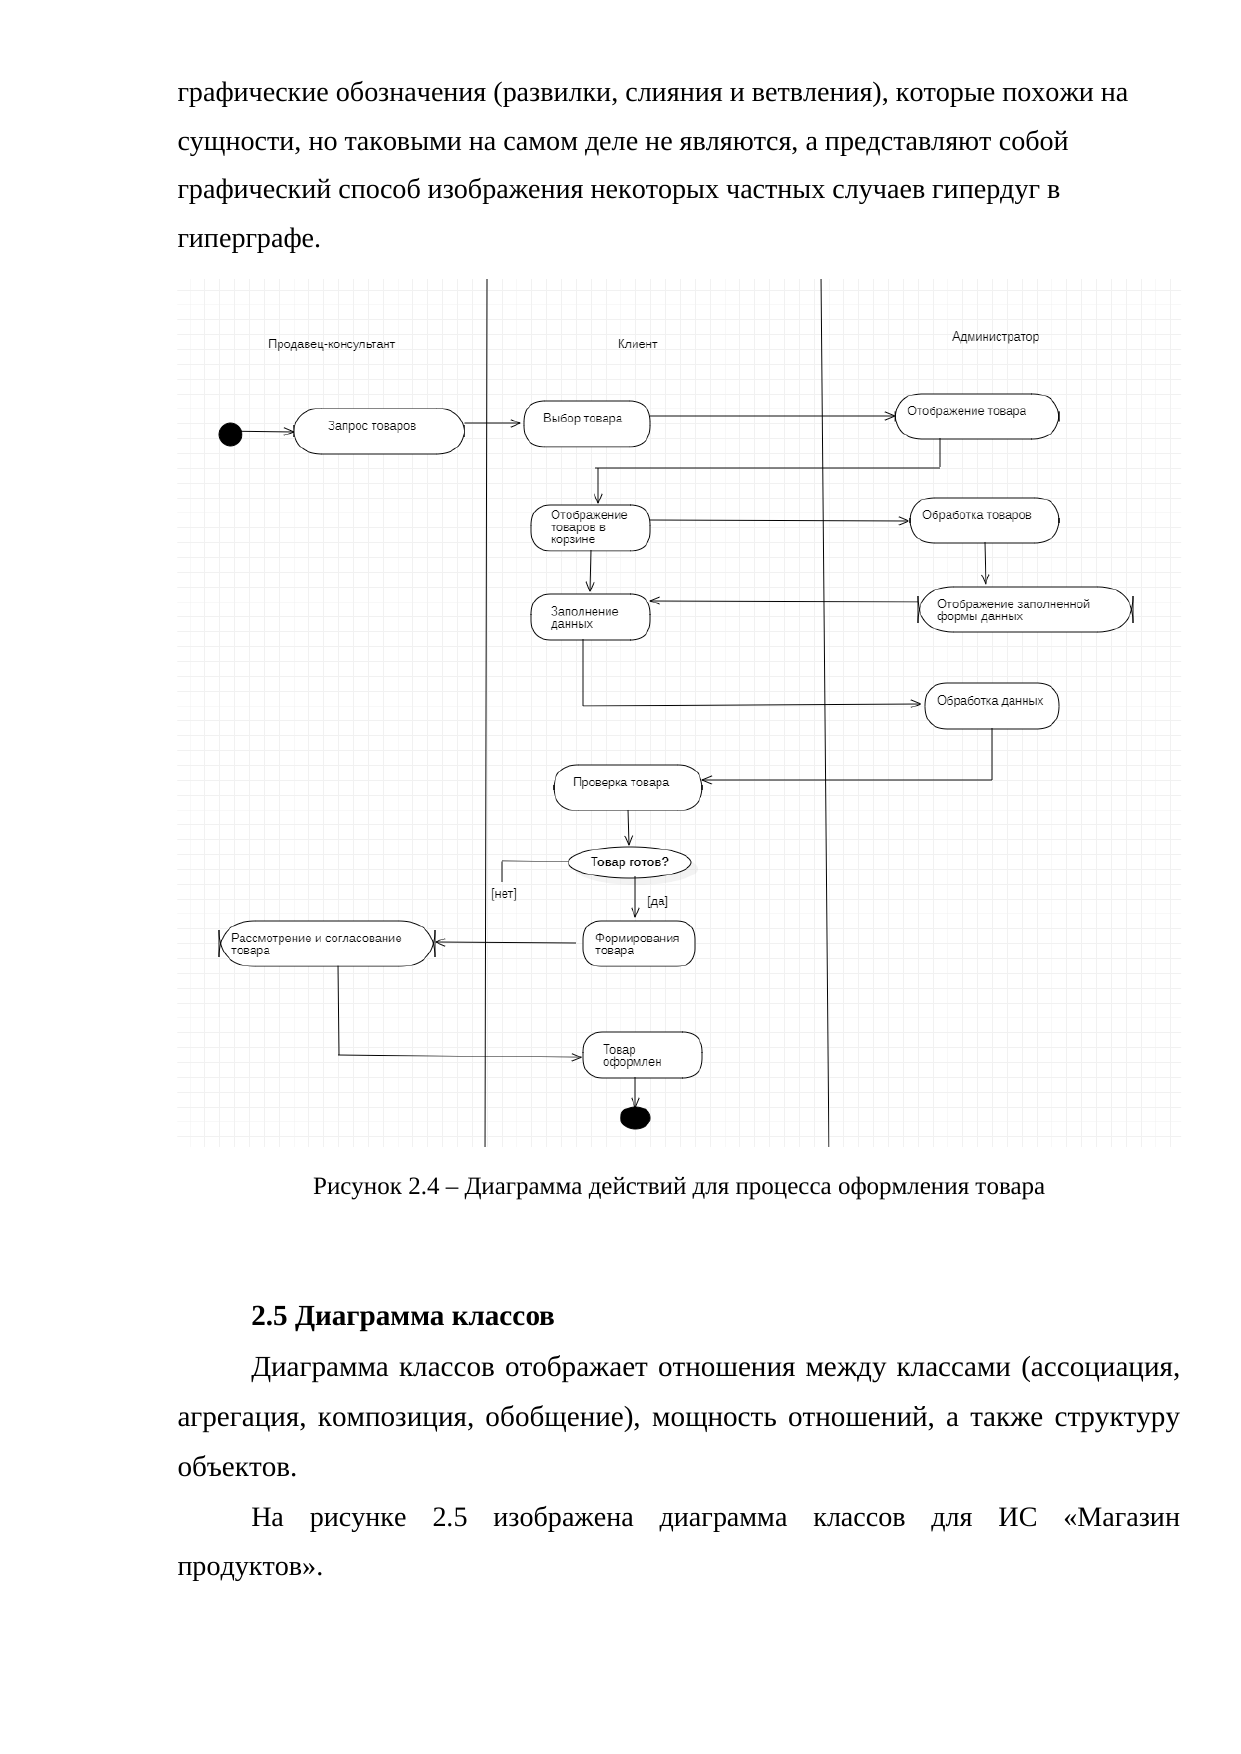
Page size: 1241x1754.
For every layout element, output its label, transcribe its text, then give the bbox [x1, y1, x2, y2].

text Рисунок 2.4 – Диаграмма действий для процесса оформления товара [177, 1171, 1181, 1200]
subtitle 2.5 Диаграмма классов [177, 1298, 1181, 1332]
subtitle Диаграмма классов отображает отношения между классами (ассоциация, агрегация, композиция, обобщение), мощность отношений, а также структуру объектов. [177, 1349, 1181, 1483]
text графические обозначения (развилки, слияния и ветвления), которые похожи на сущности, но таковыми на самом деле не являются, а представляют собой графический способ изображения некоторых частных случаев гипердуг в гиперграфе. [177, 75, 1181, 253]
subtitle На рисунке 2.5 изображена диаграмма классов для ИС «Магазин продуктов». [177, 1500, 1181, 1582]
